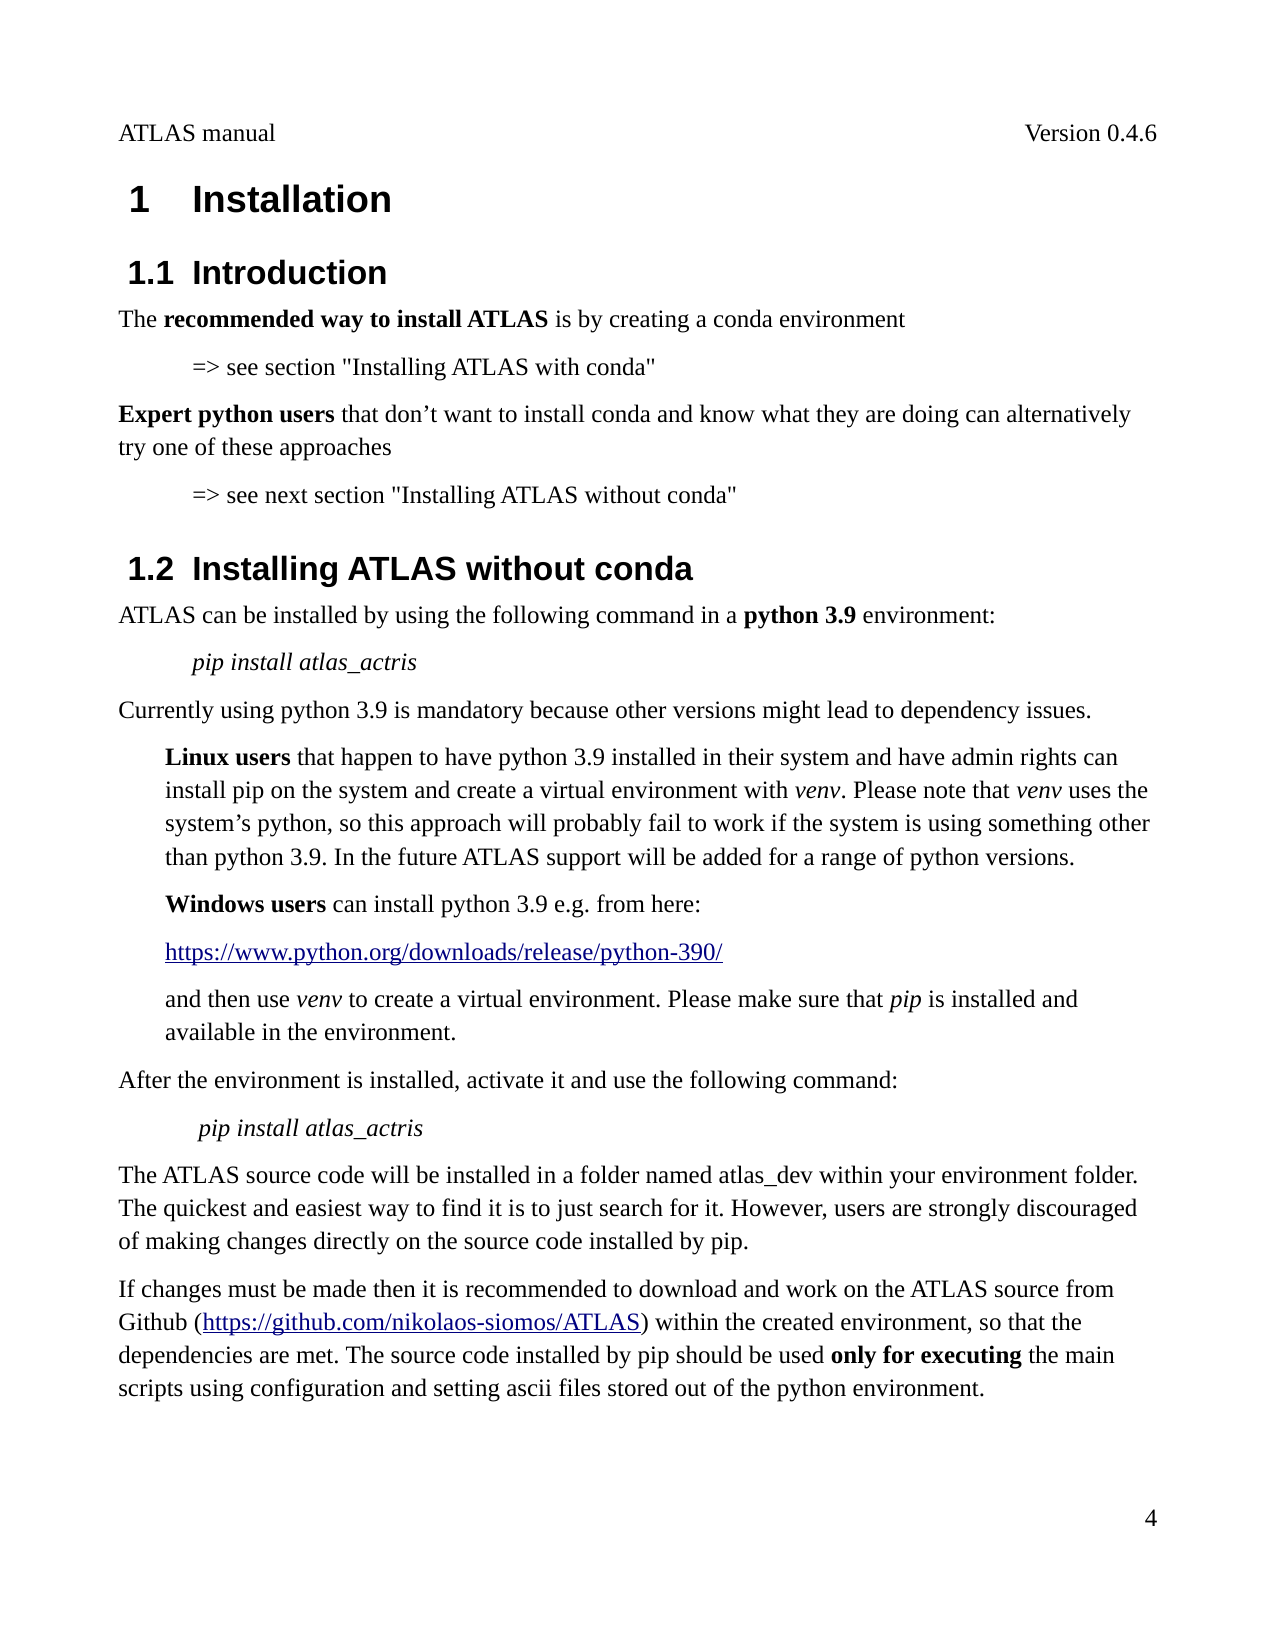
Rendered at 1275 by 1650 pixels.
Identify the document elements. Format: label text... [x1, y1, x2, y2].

text Expert python users that don’t want to install conda and know what they are doing can alternatively try one of these approaches [118, 399, 1157, 461]
text and then use venv to create a virtual environment. Please make sure that pip is installed and available in the environment. [165, 984, 1157, 1046]
text Linux users that happen to have python 3.9 installed in their system and have admin rights can install pip on the system and create a virtual environment with venv. Please note that venv uses the system’s python, so this approach will probably fail to work if the system is using something other than python 3.9. In the future ATLAS support will be added for a range of python versions. [165, 742, 1157, 870]
text => see next section "Installing ATLAS without conda" [118, 480, 1157, 509]
text ATLAS can be installed by using the following command in a python 3.9 environment: [118, 600, 1157, 628]
text If changes must be made then it is recommended to download and work on the ATLAS source from Github (https://github.com/nikolaos-siomos/ATLAS) within the created environment, so that the dependencies are met. The source code installed by pip should be used only for executing the main scripts using configuration and setting ascii files stored out of the python environment. [118, 1274, 1157, 1402]
subtitle Installing ATLAS without conda [118, 548, 1157, 587]
text The recommended way to install ATLAS is by creating a conda environment [118, 304, 1157, 333]
text Windows users can install python 3.9 e.g. from here: [165, 889, 1157, 918]
text The ATLAS source code will be installed in a folder named atlas_dev within your environment folder. The quickest and easiest way to find it is to just search for it. However, users are strongly discouraged of making changes directly on the source code installed by pip. [118, 1160, 1157, 1255]
text => see section "Installing ATLAS with conda" [118, 352, 1157, 381]
text After the environment is installed, activate it and use the following command: [118, 1065, 1157, 1094]
text Currently using python 3.9 is mandatory because other versions might lead to dependency issues. [118, 695, 1157, 724]
text https://www.python.org/downloads/release/python-390/ [165, 937, 1157, 966]
text pip install atlas_actris [118, 1113, 1157, 1141]
text pip install atlas_actris [118, 647, 1157, 676]
subtitle Installation [118, 177, 1157, 221]
subtitle Introduction [118, 253, 1157, 292]
